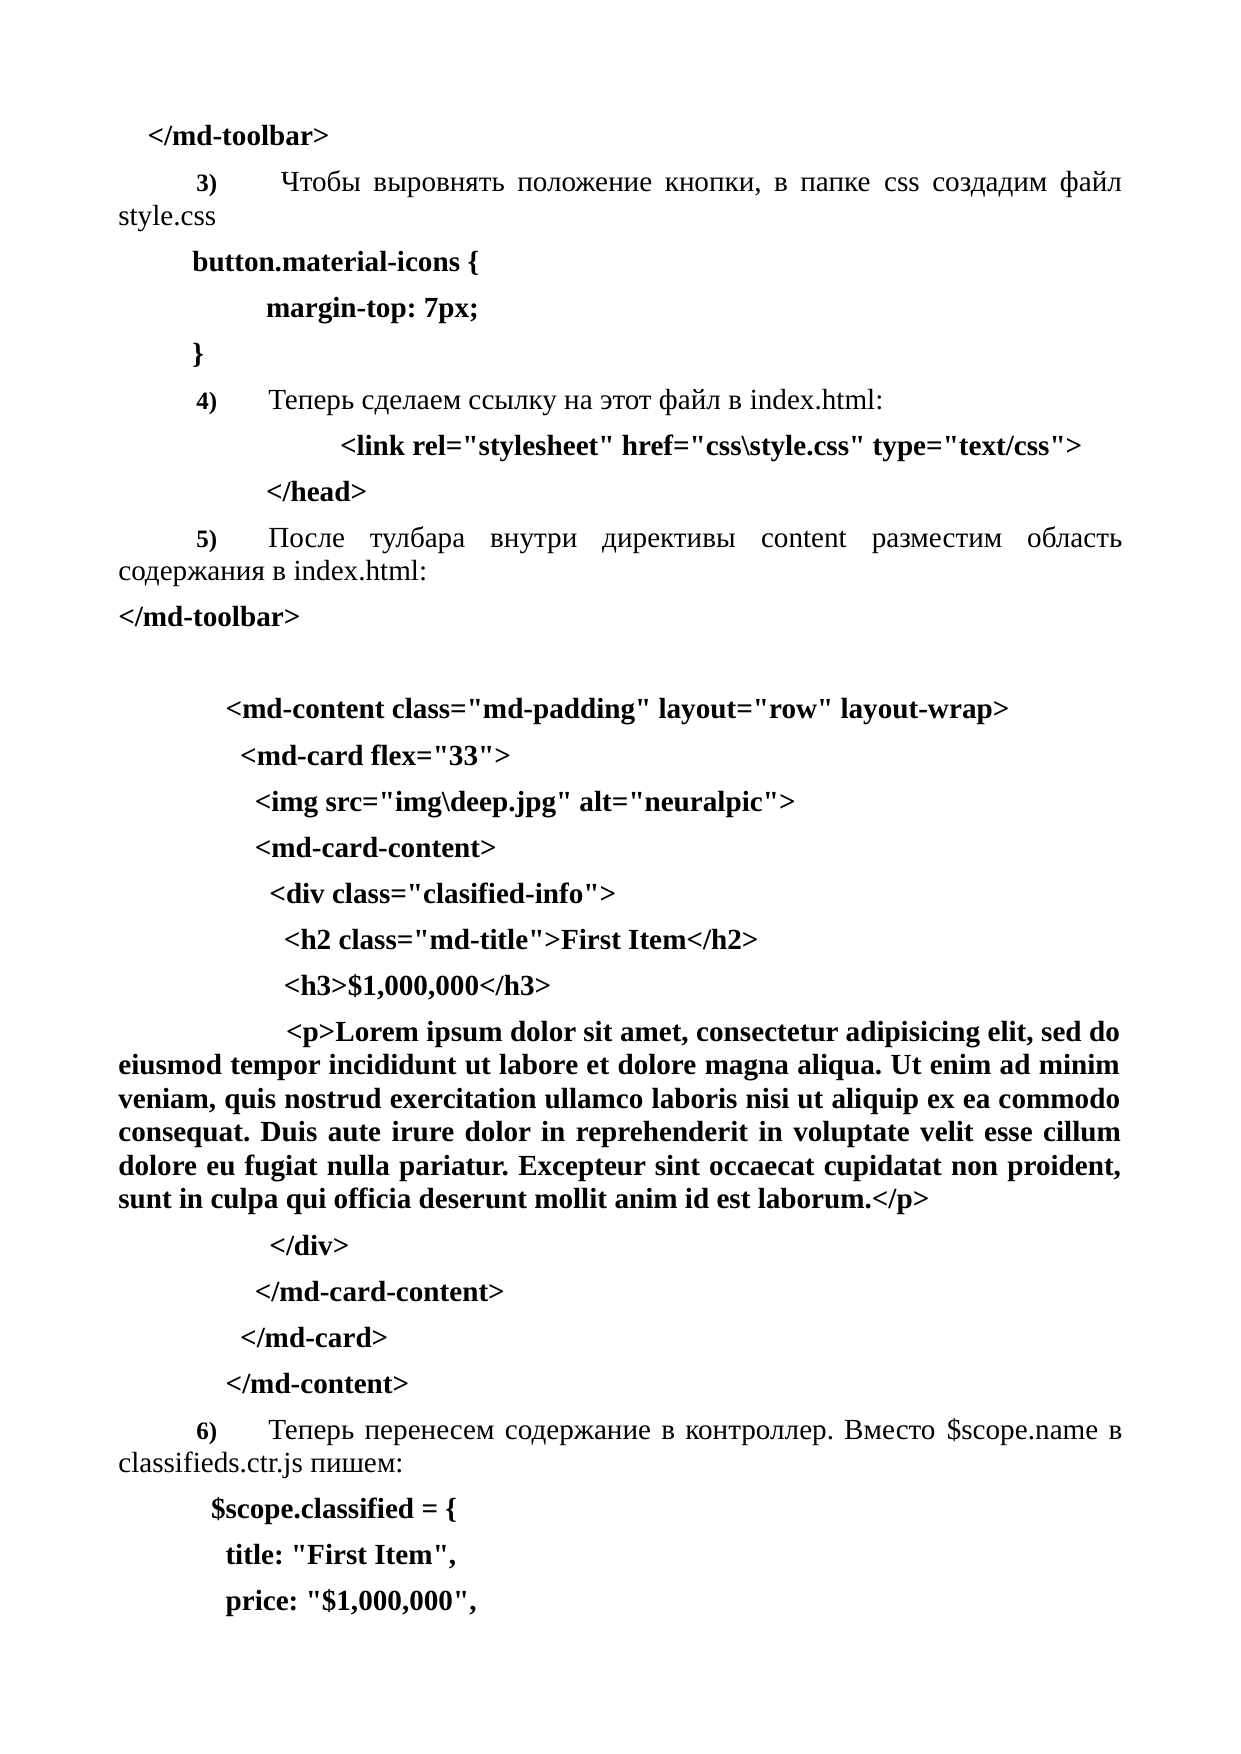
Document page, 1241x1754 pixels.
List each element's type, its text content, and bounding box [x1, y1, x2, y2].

list Теперь перенесем содержание в контроллер. Вместо $scope.name в classifieds.ctr.js пишем: [118, 1412, 1122, 1479]
text title: "First Item", [118, 1537, 1122, 1571]
text <div class="clasified-info"> [118, 876, 1122, 909]
text $scope.classified = { [118, 1491, 1122, 1525]
text <md-content class="md-padding" layout="row" layout-wrap> [118, 692, 1122, 725]
list </head> [118, 474, 1122, 507]
text <md-card-content> [118, 830, 1122, 863]
list margin-top: 7px; [118, 290, 1122, 323]
text </md-card-content> [118, 1274, 1122, 1307]
text <h3>$1,000,000</h3> [118, 968, 1122, 1001]
text <p>Lorem ipsum dolor sit amet, consectetur adipisicing elit, sed do eiusmod tempor incididunt ut labore et dolore magna aliqua. Ut enim ad minim veniam, quis nostrud exercitation ullamco laboris nisi ut aliquip ex ea commodo consequat. Duis aute irure dolor in reprehenderit in voluptate velit esse cillum dolore eu fugiat nulla pariatur. Excepteur sint occaecat cupidatat non proident, sunt in culpa qui officia deserunt mollit anim id est laborum.</p> [118, 1014, 1122, 1215]
list button.material-icons { [118, 244, 1122, 277]
text </div> [118, 1228, 1122, 1261]
text </md-card> [118, 1320, 1122, 1353]
list <link rel="stylesheet" href="css\style.css" type="text/css"> [118, 428, 1122, 461]
list После тулбара внутри директивы content разместим область содержания в index.html: [118, 520, 1122, 587]
list } [118, 336, 1122, 369]
text <md-card flex="33"> [118, 738, 1122, 771]
list Теперь сделаем ссылку на этот файл в index.html: [118, 382, 1122, 415]
text price: "$1,000,000", [118, 1583, 1122, 1617]
list </md-toolbar> [118, 118, 1122, 152]
list </md-toolbar> [118, 599, 1122, 633]
text <h2 class="md-title">First Item</h2> [118, 922, 1122, 955]
list Чтобы выровнять положение кнопки, в папке css создадим файл style.css [118, 164, 1122, 231]
text <img src="img\deep.jpg" alt="neuralpic"> [118, 784, 1122, 817]
text </md-content> [118, 1366, 1122, 1399]
